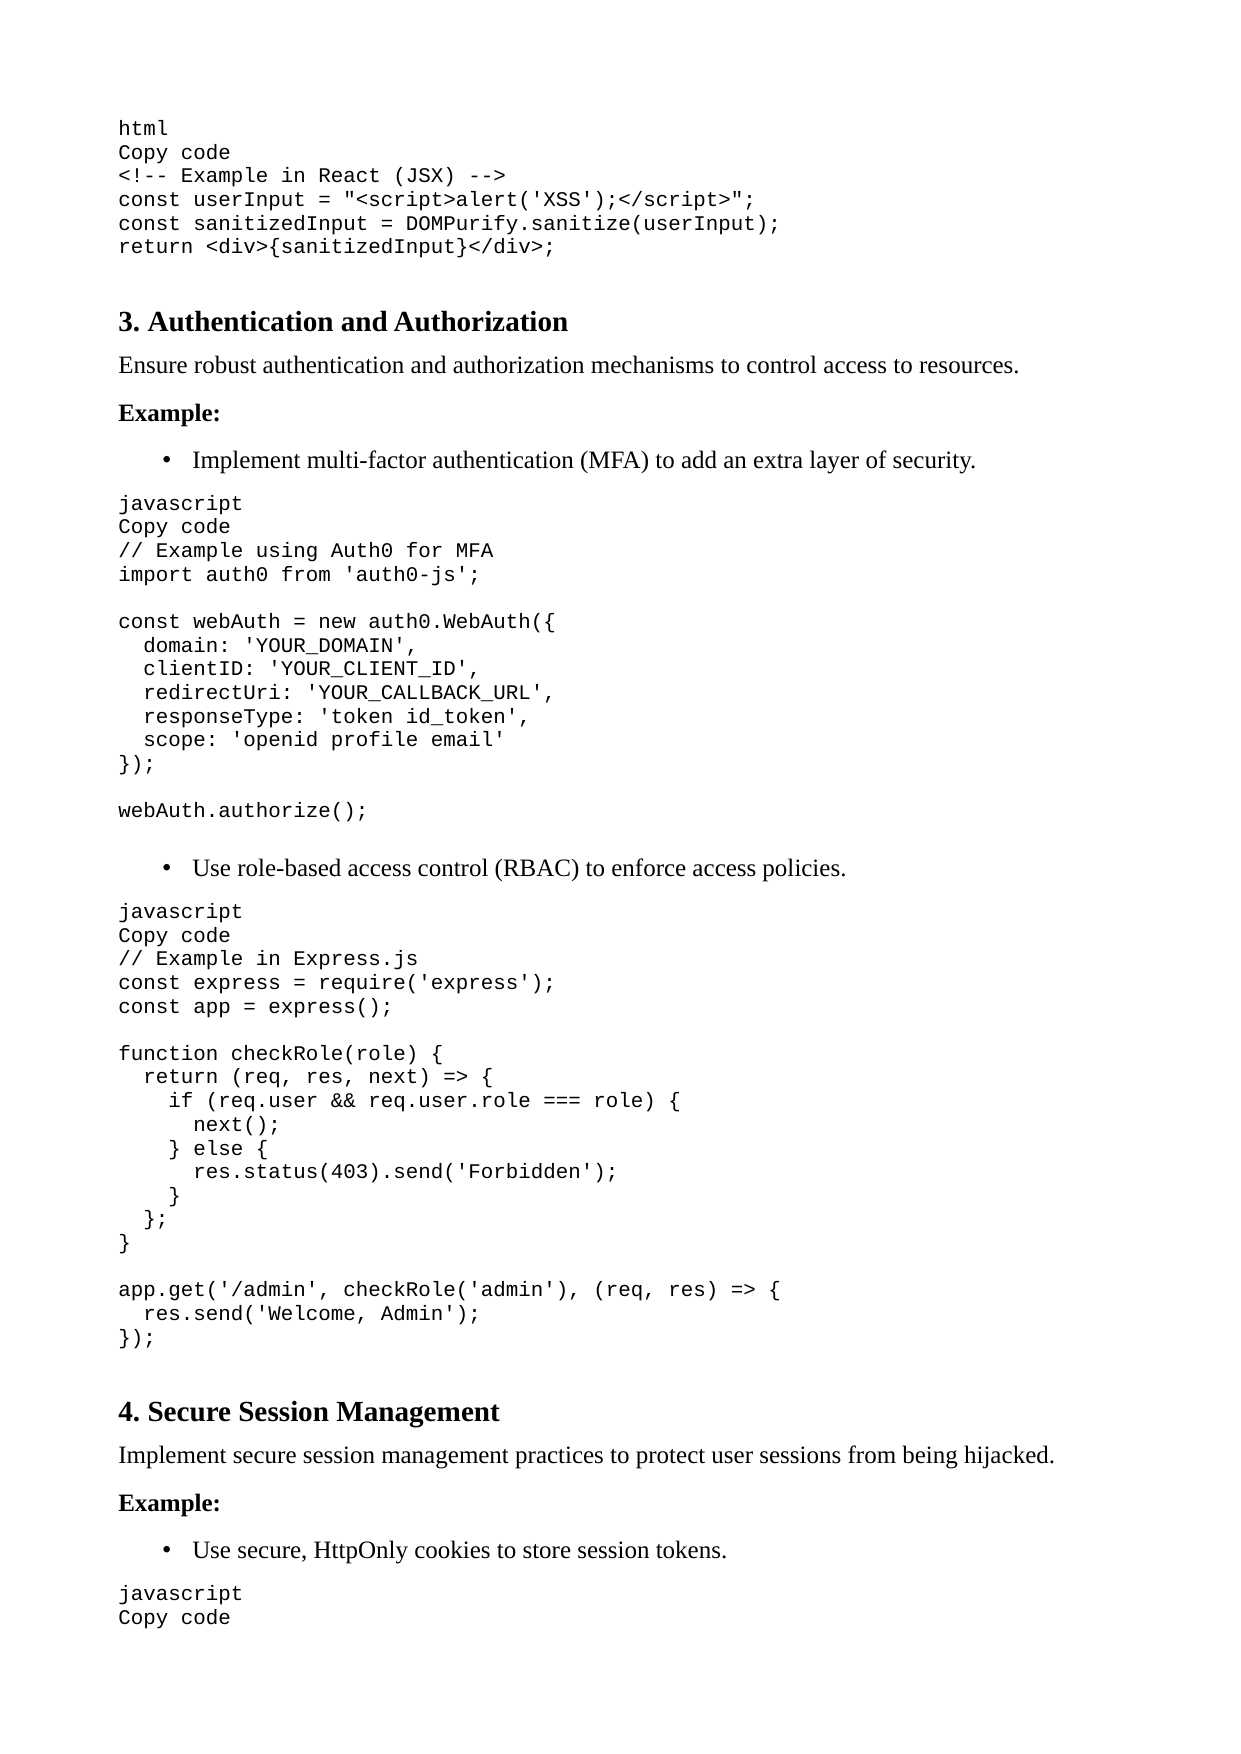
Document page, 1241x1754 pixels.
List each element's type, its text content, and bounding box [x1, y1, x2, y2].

text responseType: 'token id_token', [118, 706, 1122, 729]
text } [118, 1232, 1122, 1256]
text javascript [118, 1583, 1122, 1607]
text Copy code [118, 517, 1122, 540]
list Implement multi-factor authentication (MFA) to add an extra layer of security. [162, 445, 1122, 474]
text } [118, 1185, 1122, 1208]
text const userInput = "<script>alert('XSS');</script>"; [118, 189, 1122, 213]
text Ensure robust authentication and authorization mechanisms to control access to resources. [118, 350, 1122, 379]
text return (req, res, next) => { [118, 1067, 1122, 1090]
text webAuth.authorize(); [118, 800, 1122, 824]
text javascript [118, 493, 1122, 517]
text import auth0 from 'auth0-js'; [118, 564, 1122, 587]
text const sanitizedInput = DOMPurify.sanitize(userInput); [118, 213, 1122, 236]
text function checkRole(role) { [118, 1043, 1122, 1067]
text html [118, 118, 1122, 142]
text Example: [118, 398, 1122, 426]
text app.get('/admin', checkRole('admin'), (req, res) => { [118, 1279, 1122, 1303]
text next(); [118, 1114, 1122, 1137]
text }; [118, 1208, 1122, 1232]
text }); [118, 1327, 1122, 1350]
text <!-- Example in React (JSX) --> [118, 165, 1122, 189]
text redirectUri: 'YOUR_CALLBACK_URL', [118, 682, 1122, 706]
text const app = express(); [118, 996, 1122, 1019]
text clientID: 'YOUR_CLIENT_ID', [118, 658, 1122, 682]
text javascript [118, 901, 1122, 925]
text }); [118, 753, 1122, 777]
text const express = require('express'); [118, 972, 1122, 996]
subtitle 4. Secure Session Management [118, 1394, 1122, 1428]
text Copy code [118, 925, 1122, 948]
text Implement secure session management practices to protect user sessions from being hijacked. [118, 1440, 1122, 1469]
text // Example using Auth0 for MFA [118, 540, 1122, 564]
text Copy code [118, 142, 1122, 165]
text return <div>{sanitizedInput}</div>; [118, 236, 1122, 260]
text res.send('Welcome, Admin'); [118, 1303, 1122, 1327]
text res.status(403).send('Forbidden'); [118, 1161, 1122, 1185]
text const webAuth = new auth0.WebAuth({ [118, 611, 1122, 635]
text if (req.user && req.user.role === role) { [118, 1090, 1122, 1114]
text domain: 'YOUR_DOMAIN', [118, 635, 1122, 658]
text Copy code [118, 1607, 1122, 1631]
list Use secure, HttpOnly cookies to store session tokens. [162, 1536, 1122, 1564]
text Example: [118, 1488, 1122, 1517]
list Use role-based access control (RBAC) to enforce access policies. [162, 853, 1122, 882]
subtitle 3. Authentication and Authorization [118, 304, 1122, 338]
text } else { [118, 1137, 1122, 1161]
text // Example in Express.js [118, 948, 1122, 972]
text scope: 'openid profile email' [118, 729, 1122, 753]
